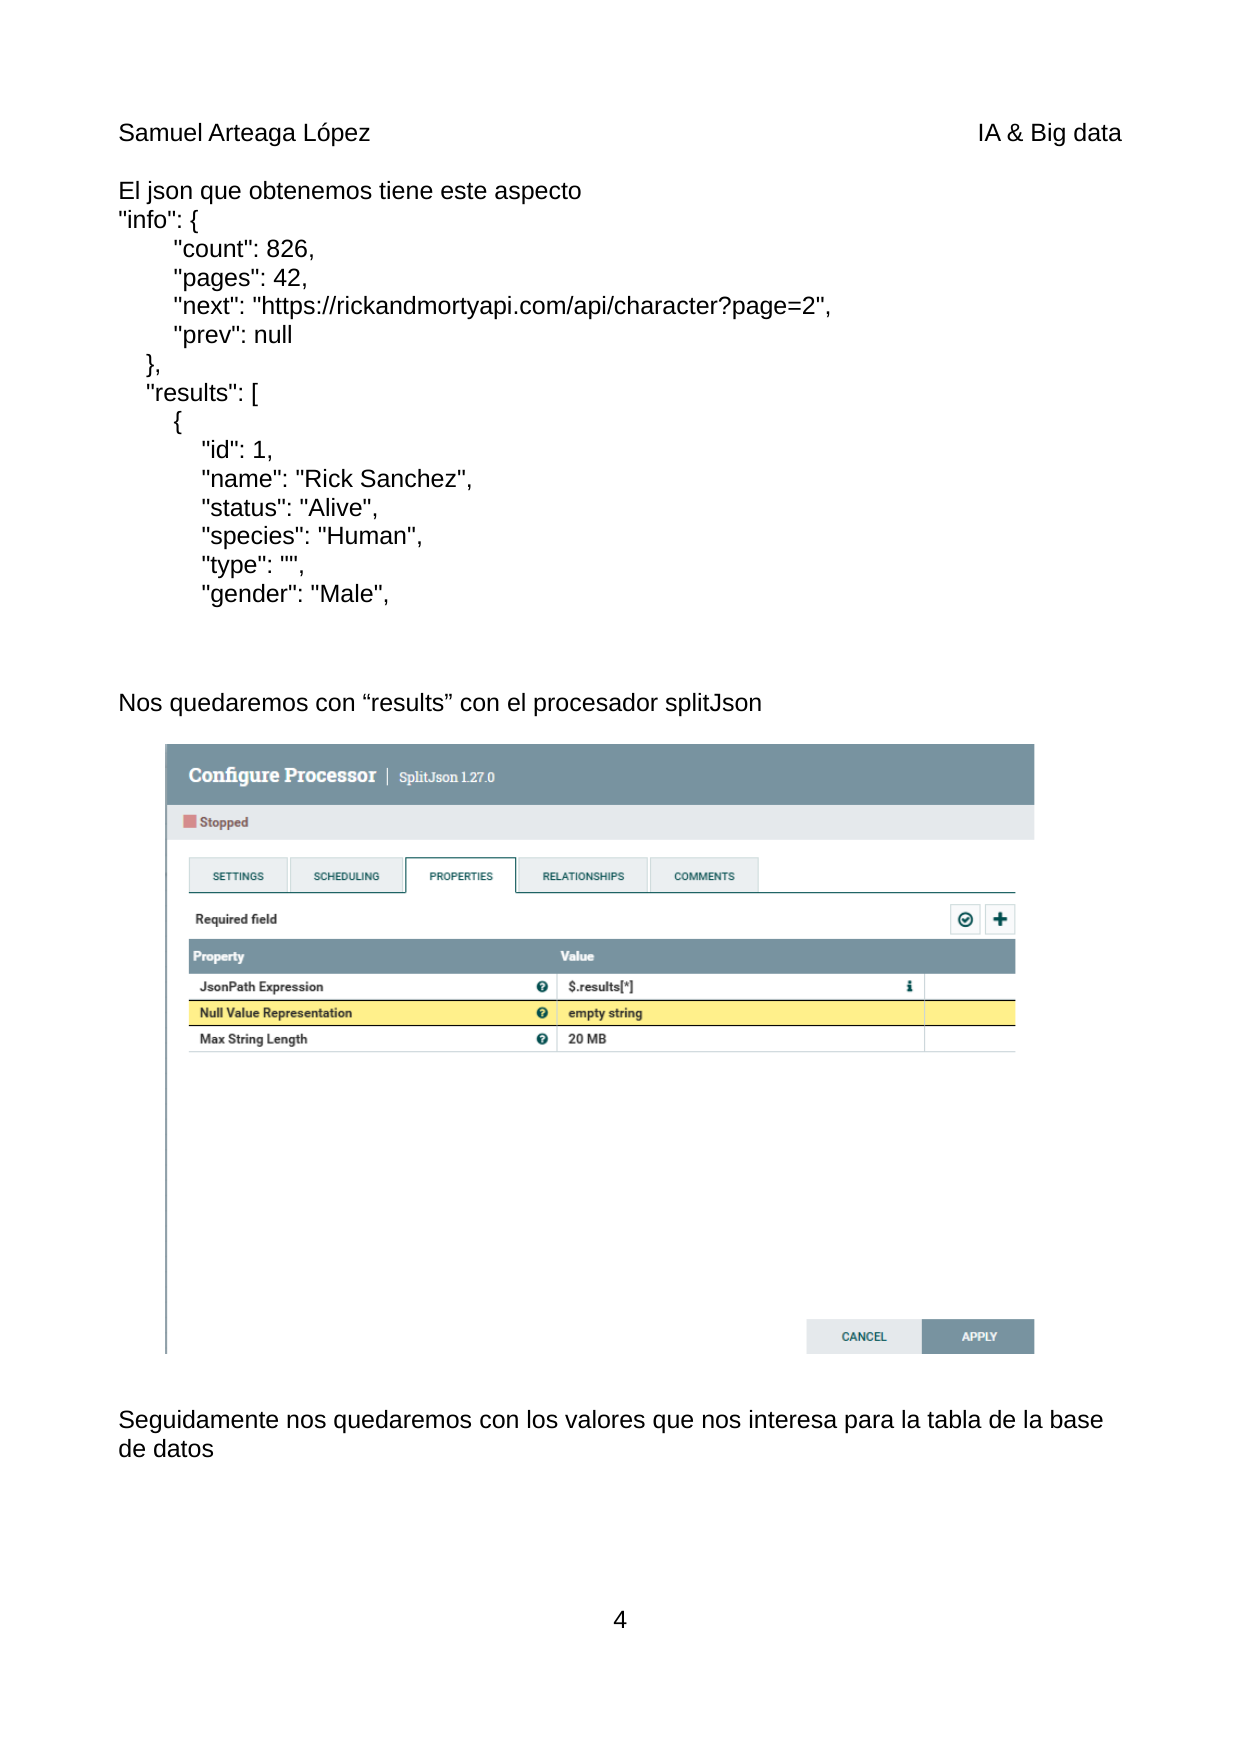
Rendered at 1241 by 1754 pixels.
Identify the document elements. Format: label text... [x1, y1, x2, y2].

text "prev": null [118, 320, 1122, 349]
text "species": "Human", [118, 521, 1122, 550]
text "count": 826, [118, 234, 1122, 263]
text "type": "", [118, 550, 1122, 579]
text Seguidamente nos quedaremos con los valores que nos interesa para la tabla de la base de datos [118, 1405, 1122, 1462]
text "results": [ [118, 378, 1122, 406]
text "info": { [118, 205, 1122, 234]
text "id": 1, [118, 435, 1122, 464]
text "pages": 42, [118, 263, 1122, 291]
text }, [118, 349, 1122, 378]
text { [118, 406, 1122, 435]
text Nos quedaremos con “results” con el procesador splitJson [118, 688, 1122, 717]
text "gender": "Male", [118, 579, 1122, 608]
picture [165, 744, 1035, 1354]
text "name": "Rick Sanchez", [118, 464, 1122, 493]
text "next": "https://rickandmortyapi.com/api/character?page=2", [118, 291, 1122, 320]
text El json que obtenemos tiene este aspecto [118, 176, 1122, 205]
text "status": "Alive", [118, 493, 1122, 521]
